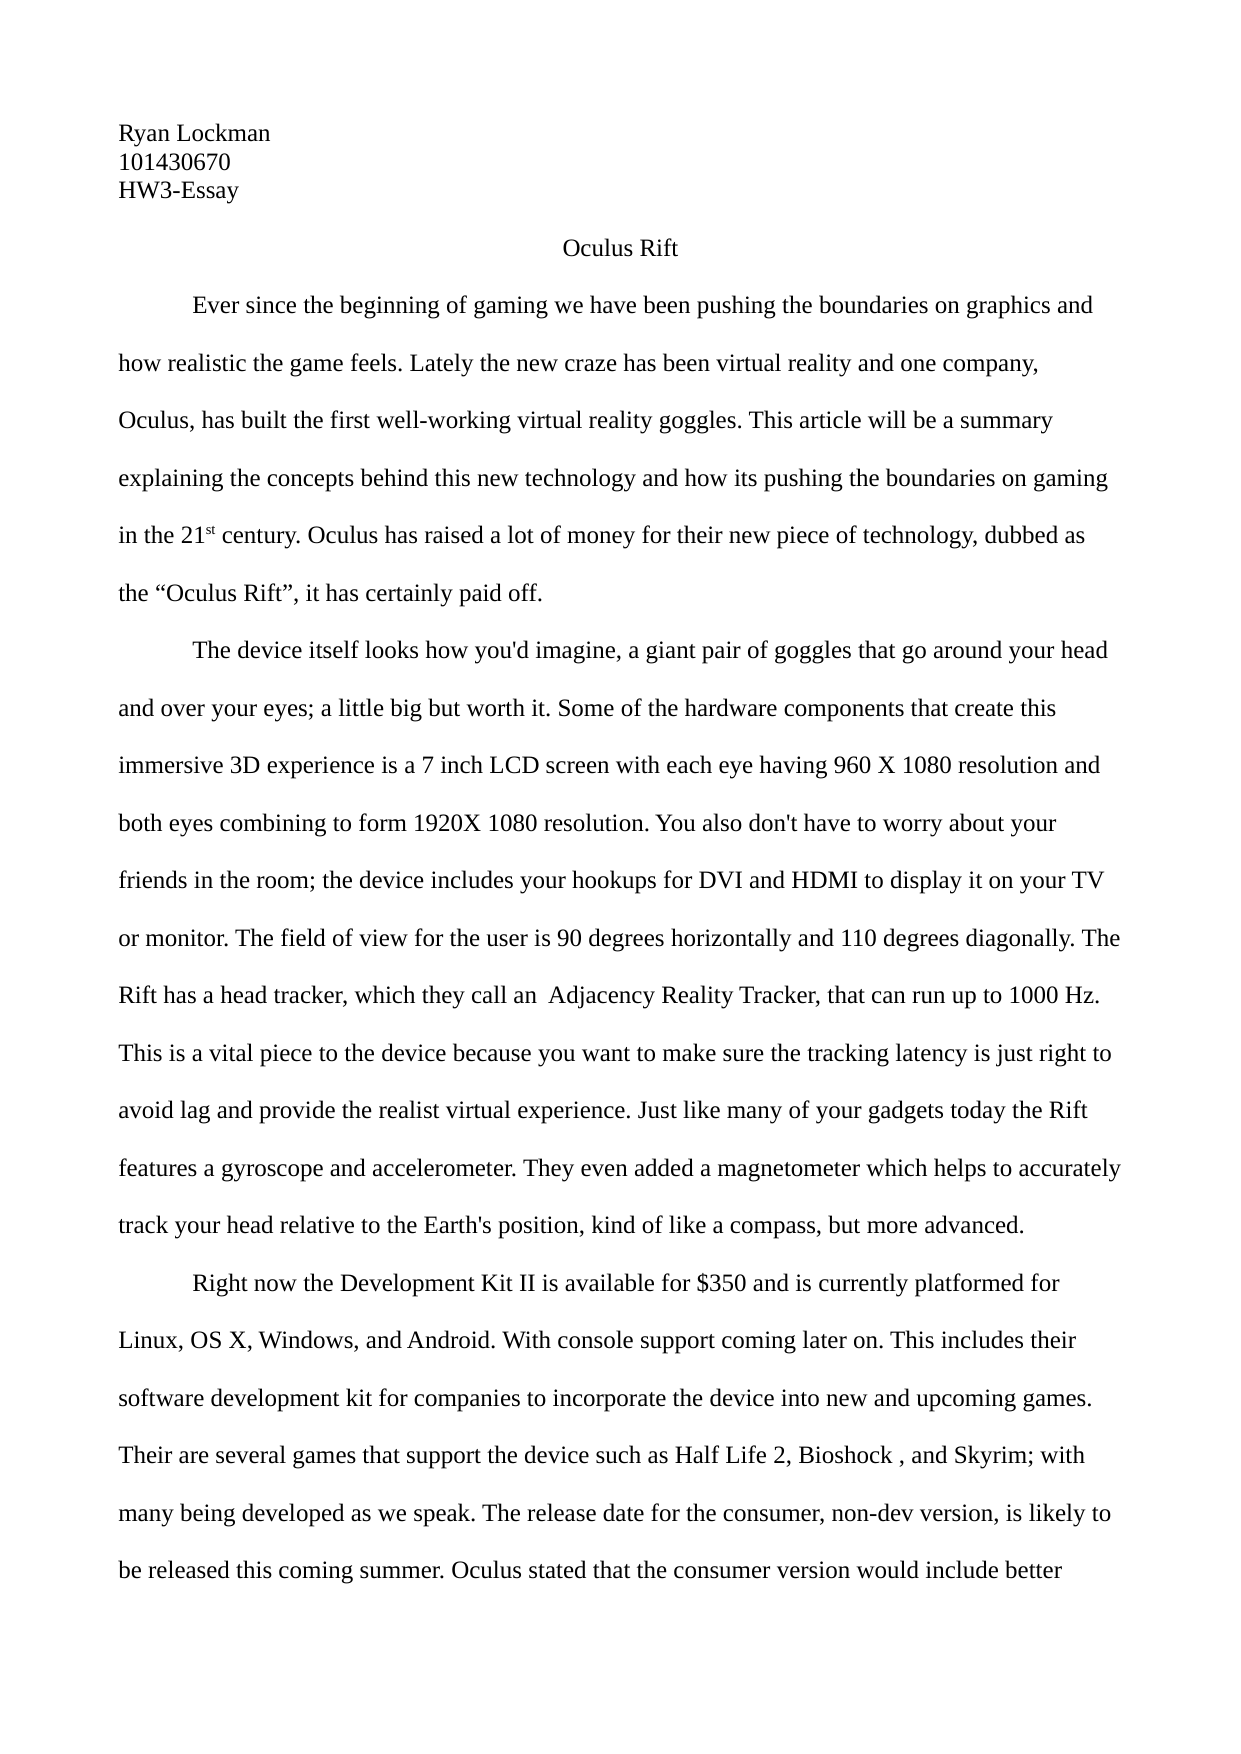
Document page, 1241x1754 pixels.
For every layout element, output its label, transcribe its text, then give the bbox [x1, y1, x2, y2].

text HW3-Essay [118, 176, 1122, 204]
text Right now the Development Kit II is available for $350 and is currently platformed for Linux, OS X, Windows, and Android. With console support coming later on. This includes their software development kit for companies to incorporate the device into new and upcoming games. Their are several games that support the device such as Half Life 2, Bioshock , and Skyrim; with many being developed as we speak. The release date for the consumer, non-dev version, is likely to be released this coming summer. Oculus stated that the consumer version would include better [118, 1268, 1122, 1584]
text Ever since the beginning of gaming we have been pushing the boundaries on graphics and how realistic the game feels. Lately the new craze has been virtual reality and one company, Oculus, has built the first well-working virtual reality goggles. This article will be a summary explaining the concepts behind this new technology and how its pushing the boundaries on gaming in the 21st century. Oculus has raised a lot of money for their new piece of technology, dubbed as the “Oculus Rift”, it has certainly paid off. [118, 291, 1122, 607]
text Ryan Lockman [118, 118, 1122, 147]
text The device itself looks how you'd imagine, a giant pair of goggles that go around your head and over your eyes; a little big but worth it. Some of the hardware components that create this immersive 3D experience is a 7 inch LCD screen with each eye having 960 X 1080 resolution and both eyes combining to form 1920X 1080 resolution. You also don't have to worry about your friends in the room; the device includes your hookups for DVI and HDMI to display it on your TV or monitor. The field of view for the user is 90 degrees horizontally and 110 degrees diagonally. The Rift has a head tracker, which they call an Adjacency Reality Tracker, that can run up to 1000 Hz. This is a vital piece to the device because you want to make sure the tracking latency is just right to avoid lag and provide the realist virtual experience. Just like many of your gadgets today the Rift features a gyroscope and accelerometer. They even added a magnetometer which helps to accurately track your head relative to the Earth's position, kind of like a compass, but more advanced. [118, 636, 1122, 1239]
text 101430670 [118, 147, 1122, 176]
text Oculus Rift [118, 233, 1122, 262]
